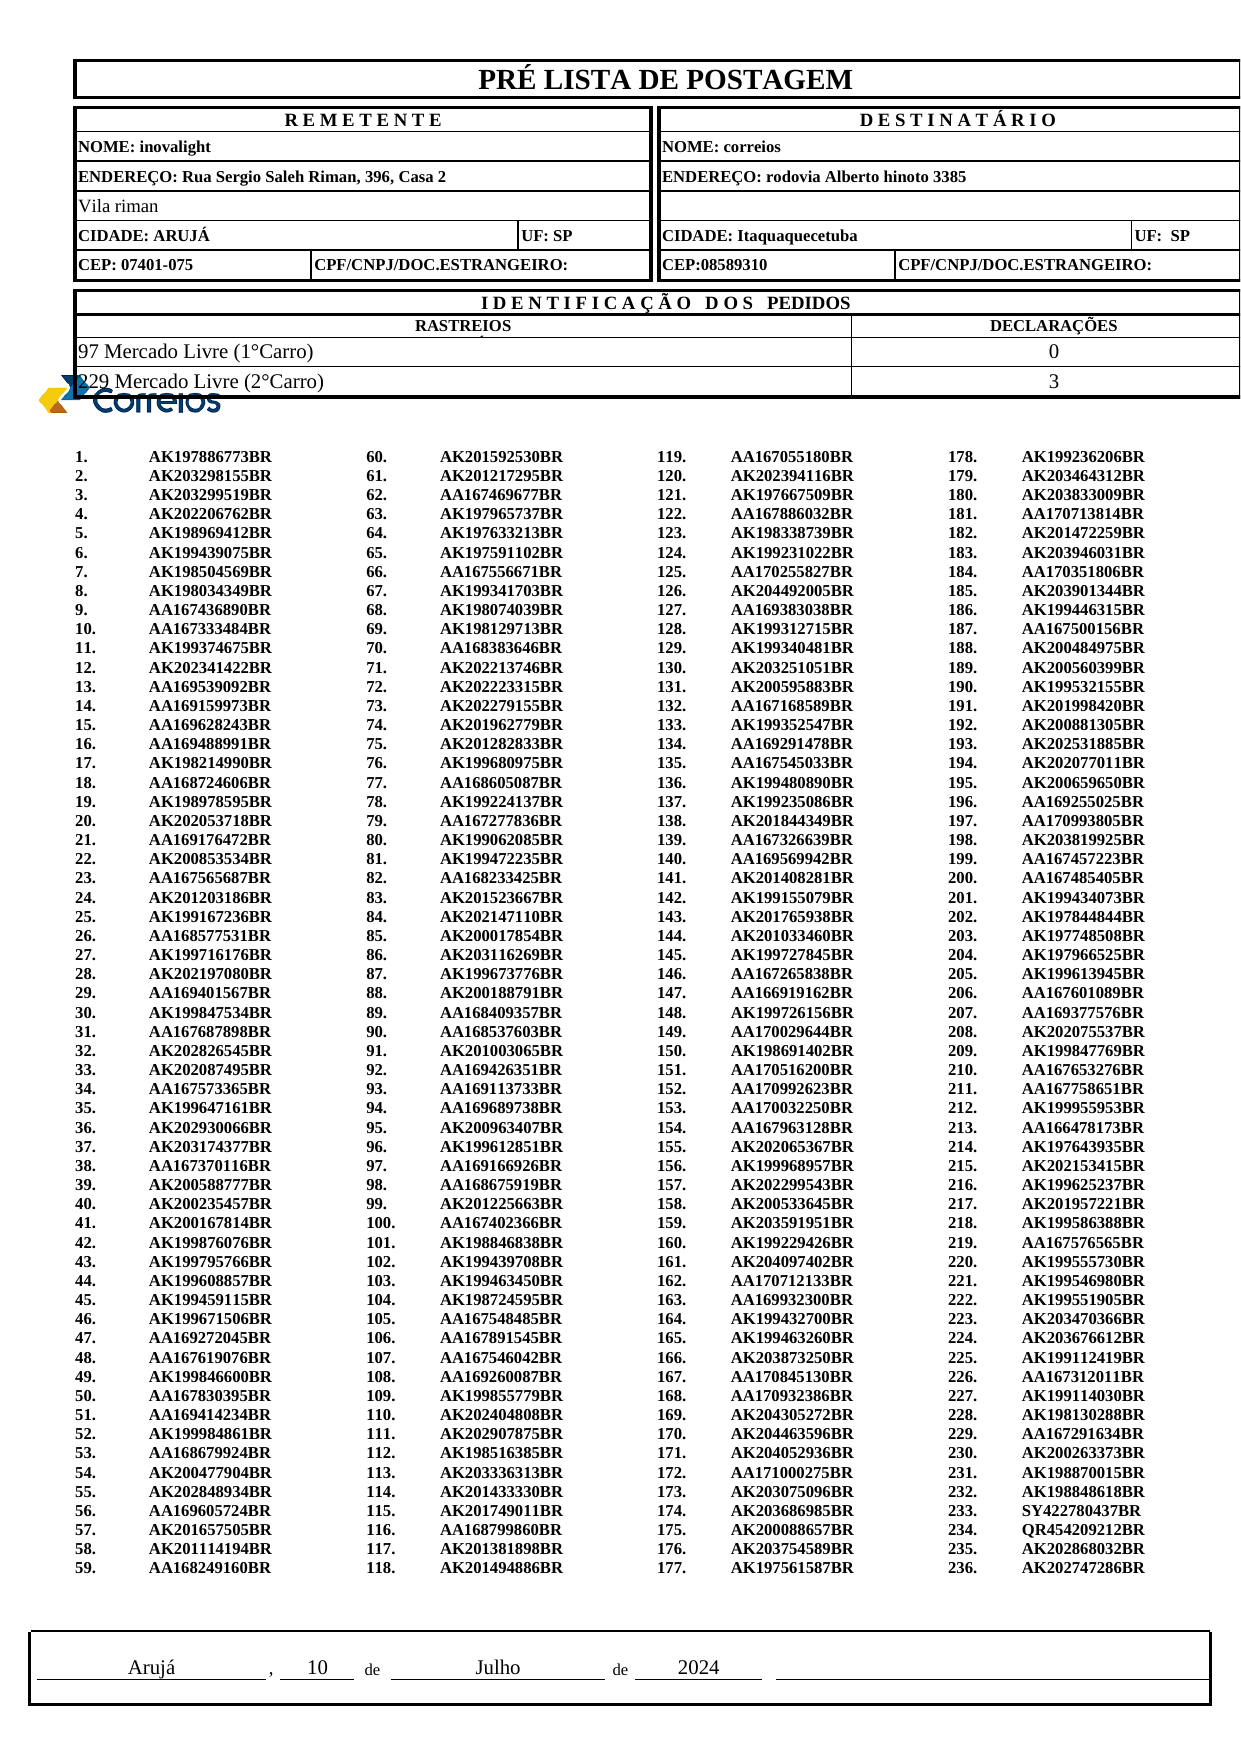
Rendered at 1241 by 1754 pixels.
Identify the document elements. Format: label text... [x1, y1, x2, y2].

list AK197844844BR [948, 907, 1240, 926]
list AK199613945BR [948, 964, 1240, 983]
list AK199716176BR [75, 945, 329, 964]
list AK199647161BR [75, 1098, 329, 1117]
list AK202075537BR [948, 1022, 1240, 1041]
list AA167556671BR [366, 562, 620, 581]
list AK199167236BR [75, 907, 329, 926]
list AK198504569BR [75, 562, 329, 581]
list AA169539092BR [75, 677, 329, 696]
list AA170255827BR [657, 562, 911, 581]
list AK203470366BR [948, 1309, 1240, 1328]
list AK199673776BR [366, 964, 620, 983]
list AA167601089BR [948, 983, 1240, 1002]
list AK201998420BR [948, 696, 1240, 715]
list AK199446315BR [948, 600, 1240, 619]
list AK199434073BR [948, 887, 1240, 907]
list AK199625237BR [948, 1175, 1240, 1194]
list AA169272045BR [75, 1328, 329, 1347]
list AA166919162BR [657, 983, 911, 1002]
list AK202206762BR [75, 504, 329, 523]
list AA170932386BR [657, 1386, 911, 1405]
list AK200477904BR [75, 1462, 329, 1482]
list AK199231022BR [657, 542, 911, 562]
list AK197886773BR [75, 447, 329, 466]
list AA167312011BR [948, 1367, 1240, 1386]
list AA169488991BR [75, 734, 329, 753]
list AA170845130BR [657, 1367, 911, 1386]
list AK203873250BR [657, 1347, 911, 1367]
list SY422780437BR [948, 1501, 1240, 1520]
list AK200659650BR [948, 772, 1240, 792]
list AK198969412BR [75, 523, 329, 542]
list AK201003065BR [366, 1041, 620, 1060]
list AK200533645BR [657, 1194, 911, 1213]
list AK203754589BR [657, 1539, 911, 1558]
list AK199235086BR [657, 792, 911, 811]
list AK201433330BR [366, 1482, 620, 1501]
list AK201765938BR [657, 907, 911, 926]
list AK200588777BR [75, 1175, 329, 1194]
list AK203946031BR [948, 542, 1240, 562]
list AK199795766BR [75, 1252, 329, 1271]
list AK201381898BR [366, 1539, 620, 1558]
list AK198074039BR [366, 600, 620, 619]
list AK201592530BR [366, 447, 620, 466]
list AA167546042BR [366, 1347, 620, 1367]
list AK204097402BR [657, 1252, 911, 1271]
list AK201408281BR [657, 868, 911, 887]
list AK198846838BR [366, 1232, 620, 1252]
list AK199984861BR [75, 1424, 329, 1443]
list AK199876076BR [75, 1232, 329, 1252]
list AK199155079BR [657, 887, 911, 907]
list AK203686985BR [657, 1501, 911, 1520]
list AK203116269BR [366, 945, 620, 964]
list AK199472235BR [366, 849, 620, 868]
list AK198978595BR [75, 792, 329, 811]
list AA167055180BR [657, 447, 911, 466]
list AK199341703BR [366, 581, 620, 600]
list AK199551905BR [948, 1290, 1240, 1309]
list AK199480890BR [657, 772, 911, 792]
list AA169291478BR [657, 734, 911, 753]
list AK201114194BR [75, 1539, 329, 1558]
list AK202147110BR [366, 907, 620, 926]
list AK203676612BR [948, 1328, 1240, 1347]
list AK202077011BR [948, 753, 1240, 772]
list AK199340481BR [657, 638, 911, 657]
list AK200263373BR [948, 1443, 1240, 1462]
list AK200017854BR [366, 926, 620, 945]
list AA169628243BR [75, 715, 329, 734]
list AA170712133BR [657, 1271, 911, 1290]
list AK200167814BR [75, 1213, 329, 1232]
list AA170713814BR [948, 504, 1240, 523]
list AK204492005BR [657, 581, 911, 600]
list AK200963407BR [366, 1117, 620, 1137]
list AK204305272BR [657, 1405, 911, 1424]
list AK199726156BR [657, 1002, 911, 1022]
list AK199463260BR [657, 1328, 911, 1347]
list AK200235457BR [75, 1194, 329, 1213]
list AK201282833BR [366, 734, 620, 753]
list AA167619076BR [75, 1347, 329, 1367]
list AK200560399BR [948, 657, 1240, 677]
list AK201657505BR [75, 1520, 329, 1539]
list AK202868032BR [948, 1539, 1240, 1558]
list AK202213746BR [366, 657, 620, 677]
list AK199439708BR [366, 1252, 620, 1271]
list AA171000275BR [657, 1462, 911, 1482]
list AK199463450BR [366, 1271, 620, 1290]
list AK199847534BR [75, 1002, 329, 1022]
list AA167830395BR [75, 1386, 329, 1405]
list AA169255025BR [948, 792, 1240, 811]
list AA169260087BR [366, 1367, 620, 1386]
list AA169605724BR [75, 1501, 329, 1520]
list AK198338739BR [657, 523, 911, 542]
list AK203336313BR [366, 1462, 620, 1482]
list AA167573365BR [75, 1079, 329, 1098]
list AA169113733BR [366, 1079, 620, 1098]
list AA168409357BR [366, 1002, 620, 1022]
list AA167291634BR [948, 1424, 1240, 1443]
list AA167500156BR [948, 619, 1240, 638]
list AK197591102BR [366, 542, 620, 562]
list AK204052936BR [657, 1443, 911, 1462]
list AA167548485BR [366, 1309, 620, 1328]
list AK203298155BR [75, 466, 329, 485]
list QR454209212BR [948, 1520, 1240, 1539]
list AA170032250BR [657, 1098, 911, 1117]
list AA169689738BR [366, 1098, 620, 1117]
list AK199955953BR [948, 1098, 1240, 1117]
list AK199586388BR [948, 1213, 1240, 1232]
list AK202747286BR [948, 1558, 1240, 1577]
list AK202404808BR [366, 1405, 620, 1424]
list AA169414234BR [75, 1405, 329, 1424]
list AA167370116BR [75, 1156, 329, 1175]
list AK199846600BR [75, 1367, 329, 1386]
list AA168724606BR [75, 772, 329, 792]
list AA168233425BR [366, 868, 620, 887]
list AK203075096BR [657, 1482, 911, 1501]
list AK198691402BR [657, 1041, 911, 1060]
list AA167168589BR [657, 696, 911, 715]
list AA167886032BR [657, 504, 911, 523]
list AA167545033BR [657, 753, 911, 772]
list AK199555730BR [948, 1252, 1240, 1271]
list AK200853534BR [75, 849, 329, 868]
list AA167687898BR [75, 1022, 329, 1041]
list AA169377576BR [948, 1002, 1240, 1022]
list AK201494886BR [366, 1558, 620, 1577]
list AK199532155BR [948, 677, 1240, 696]
list AK204463596BR [657, 1424, 911, 1443]
list AK202826545BR [75, 1041, 329, 1060]
list AK199114030BR [948, 1386, 1240, 1405]
list AA167277836BR [366, 811, 620, 830]
list AK198848618BR [948, 1482, 1240, 1501]
list AA167565687BR [75, 868, 329, 887]
list AA170516200BR [657, 1060, 911, 1079]
list AK201749011BR [366, 1501, 620, 1520]
list AK202053718BR [75, 811, 329, 830]
list AA167436890BR [75, 600, 329, 619]
list AK199112419BR [948, 1347, 1240, 1367]
list AK199352547BR [657, 715, 911, 734]
list AK197633213BR [366, 523, 620, 542]
list AA168577531BR [75, 926, 329, 945]
list AA168249160BR [75, 1558, 329, 1577]
list AA169426351BR [366, 1060, 620, 1079]
list AA170993805BR [948, 811, 1240, 830]
list AK201962779BR [366, 715, 620, 734]
list AA167265838BR [657, 964, 911, 983]
list AK201957221BR [948, 1194, 1240, 1213]
list AK198870015BR [948, 1462, 1240, 1482]
list AA168679924BR [75, 1443, 329, 1462]
list AA168799860BR [366, 1520, 620, 1539]
list AA167891545BR [366, 1328, 620, 1347]
list AA168605087BR [366, 772, 620, 792]
list AK199062085BR [366, 830, 620, 849]
list AA169176472BR [75, 830, 329, 849]
list AA169159973BR [75, 696, 329, 715]
list AA168537603BR [366, 1022, 620, 1041]
list AK197966525BR [948, 945, 1240, 964]
list AK203901344BR [948, 581, 1240, 600]
list AK203591951BR [657, 1213, 911, 1232]
list AK202065367BR [657, 1137, 911, 1156]
list AK198516385BR [366, 1443, 620, 1462]
list AA166478173BR [948, 1117, 1240, 1137]
list AK198214990BR [75, 753, 329, 772]
list AK197748508BR [948, 926, 1240, 945]
list AK200088657BR [657, 1520, 911, 1539]
list AA169932300BR [657, 1290, 911, 1309]
list AA167576565BR [948, 1232, 1240, 1252]
list AK203174377BR [75, 1137, 329, 1156]
list AK201225663BR [366, 1194, 620, 1213]
list AK199612851BR [366, 1137, 620, 1156]
list AK199680975BR [366, 753, 620, 772]
list AK198034349BR [75, 581, 329, 600]
list AK203251051BR [657, 657, 911, 677]
list AK200595883BR [657, 677, 911, 696]
list AK199671506BR [75, 1309, 329, 1328]
list AA170029644BR [657, 1022, 911, 1041]
list AA169166926BR [366, 1156, 620, 1175]
list AK197965737BR [366, 504, 620, 523]
list AK202394116BR [657, 466, 911, 485]
list AA169569942BR [657, 849, 911, 868]
list AK197643935BR [948, 1137, 1240, 1156]
list AK199432700BR [657, 1309, 911, 1328]
list AK201033460BR [657, 926, 911, 945]
list AK199608857BR [75, 1271, 329, 1290]
list AK199236206BR [948, 447, 1240, 466]
list AK202153415BR [948, 1156, 1240, 1175]
list AK199546980BR [948, 1271, 1240, 1290]
list AA167485405BR [948, 868, 1240, 887]
list AK203299519BR [75, 485, 329, 504]
list AK203833009BR [948, 485, 1240, 504]
list AK198724595BR [366, 1290, 620, 1309]
list AK203464312BR [948, 466, 1240, 485]
list AK199224137BR [366, 792, 620, 811]
list AK198129713BR [366, 619, 620, 638]
list AA167326639BR [657, 830, 911, 849]
list AK202930066BR [75, 1117, 329, 1137]
list AA167333484BR [75, 619, 329, 638]
list AK202341422BR [75, 657, 329, 677]
list AK199439075BR [75, 542, 329, 562]
list AA168383646BR [366, 638, 620, 657]
list AK201523667BR [366, 887, 620, 907]
list AK201203186BR [75, 887, 329, 907]
list AA167758651BR [948, 1079, 1240, 1098]
list AK200188791BR [366, 983, 620, 1002]
list AK202531885BR [948, 734, 1240, 753]
list AK201217295BR [366, 466, 620, 485]
list AK202279155BR [366, 696, 620, 715]
list AK202087495BR [75, 1060, 329, 1079]
list AA167402366BR [366, 1213, 620, 1232]
list AA170351806BR [948, 562, 1240, 581]
list AK199727845BR [657, 945, 911, 964]
list AK199374675BR [75, 638, 329, 657]
list AA167653276BR [948, 1060, 1240, 1079]
list AK197561587BR [657, 1558, 911, 1577]
list AK202223315BR [366, 677, 620, 696]
list AK200881305BR [948, 715, 1240, 734]
list AK203819925BR [948, 830, 1240, 849]
list AK199855779BR [366, 1386, 620, 1405]
list AK199968957BR [657, 1156, 911, 1175]
list AK197667509BR [657, 485, 911, 504]
list AA170992623BR [657, 1079, 911, 1098]
list AA167963128BR [657, 1117, 911, 1137]
list AK201844349BR [657, 811, 911, 830]
list AA167457223BR [948, 849, 1240, 868]
list AA168675919BR [366, 1175, 620, 1194]
list AA169383038BR [657, 600, 911, 619]
list AK198130288BR [948, 1405, 1240, 1424]
list AK199459115BR [75, 1290, 329, 1309]
list AA167469677BR [366, 485, 620, 504]
list AK200484975BR [948, 638, 1240, 657]
list AK199229426BR [657, 1232, 911, 1252]
list AK202197080BR [75, 964, 329, 983]
list AK202848934BR [75, 1482, 329, 1501]
list AA169401567BR [75, 983, 329, 1002]
list AK201472259BR [948, 523, 1240, 542]
list AK202299543BR [657, 1175, 911, 1194]
list AK199847769BR [948, 1041, 1240, 1060]
list AK199312715BR [657, 619, 911, 638]
list AK202907875BR [366, 1424, 620, 1443]
